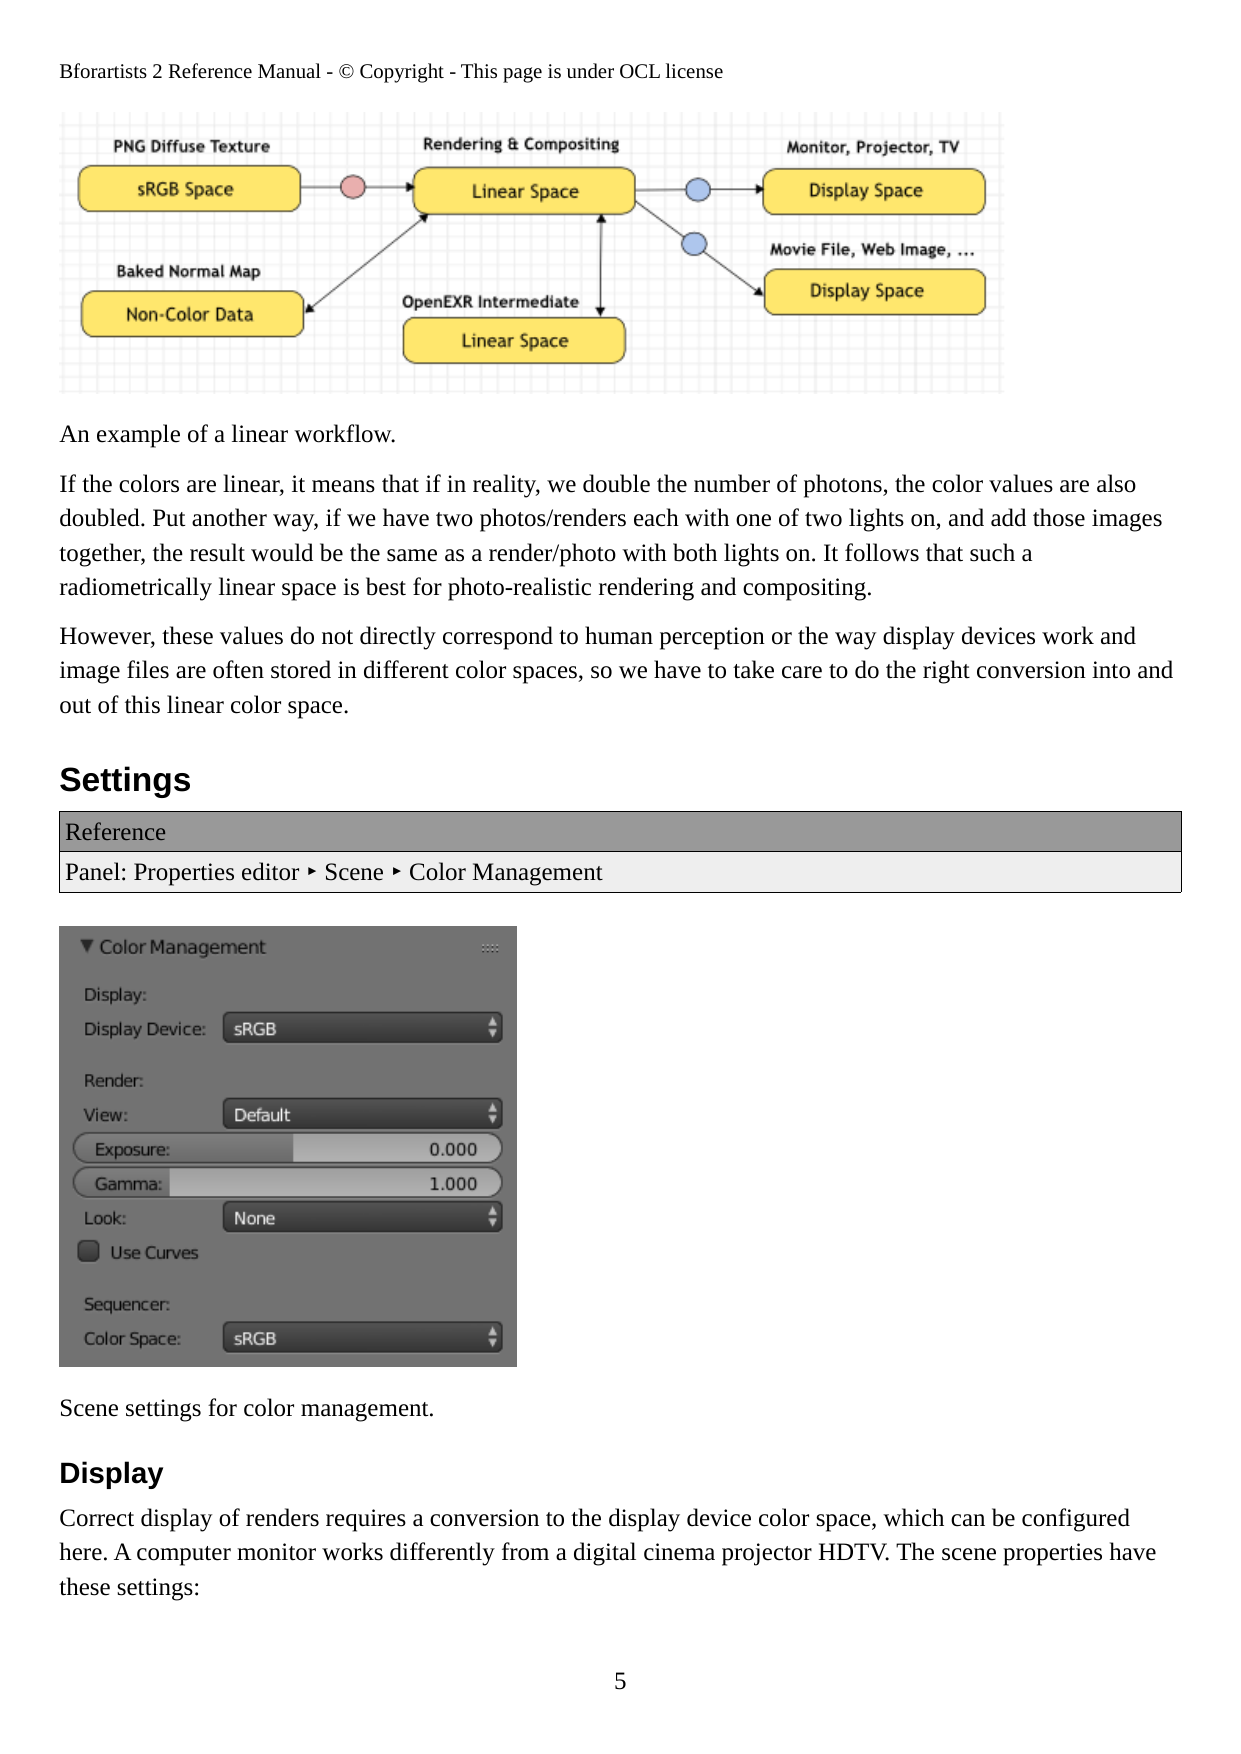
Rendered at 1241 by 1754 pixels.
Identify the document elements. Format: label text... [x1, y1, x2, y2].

text However, these values do not directly correspond to human perception or the way display devices work and image files are often stored in different color spaces, so we have to take care to do the right conversion into and out of this linear color space. [59, 621, 1181, 719]
picture [59, 112, 1005, 394]
subtitle Settings [59, 760, 1181, 799]
text If the colors are linear, it means that if in reality, we double the number of photons, the color values are also doubled. Put another way, if we have two photos/renders each with one of two lights on, and add those images together, the result would be the same as a render/photo with both lights on. It follows that such a radiometrically linear space is best for photo-realistic rendering and compositing. [59, 469, 1181, 601]
table_cell Panel: Properties editor ‣ Scene ‣ Color Management [60, 852, 1181, 892]
text An example of a linear workflow. [59, 419, 1181, 448]
table_header Reference [60, 812, 1181, 851]
picture [59, 926, 517, 1367]
subtitle Display [59, 1456, 1181, 1490]
text Correct display of renders requires a conversion to the display device color space, which can be configured here. A computer monitor works differently from a digital cinema projector HDTV. The scene properties have these settings: [59, 1503, 1181, 1600]
text Scene settings for color management. [59, 1393, 1181, 1421]
